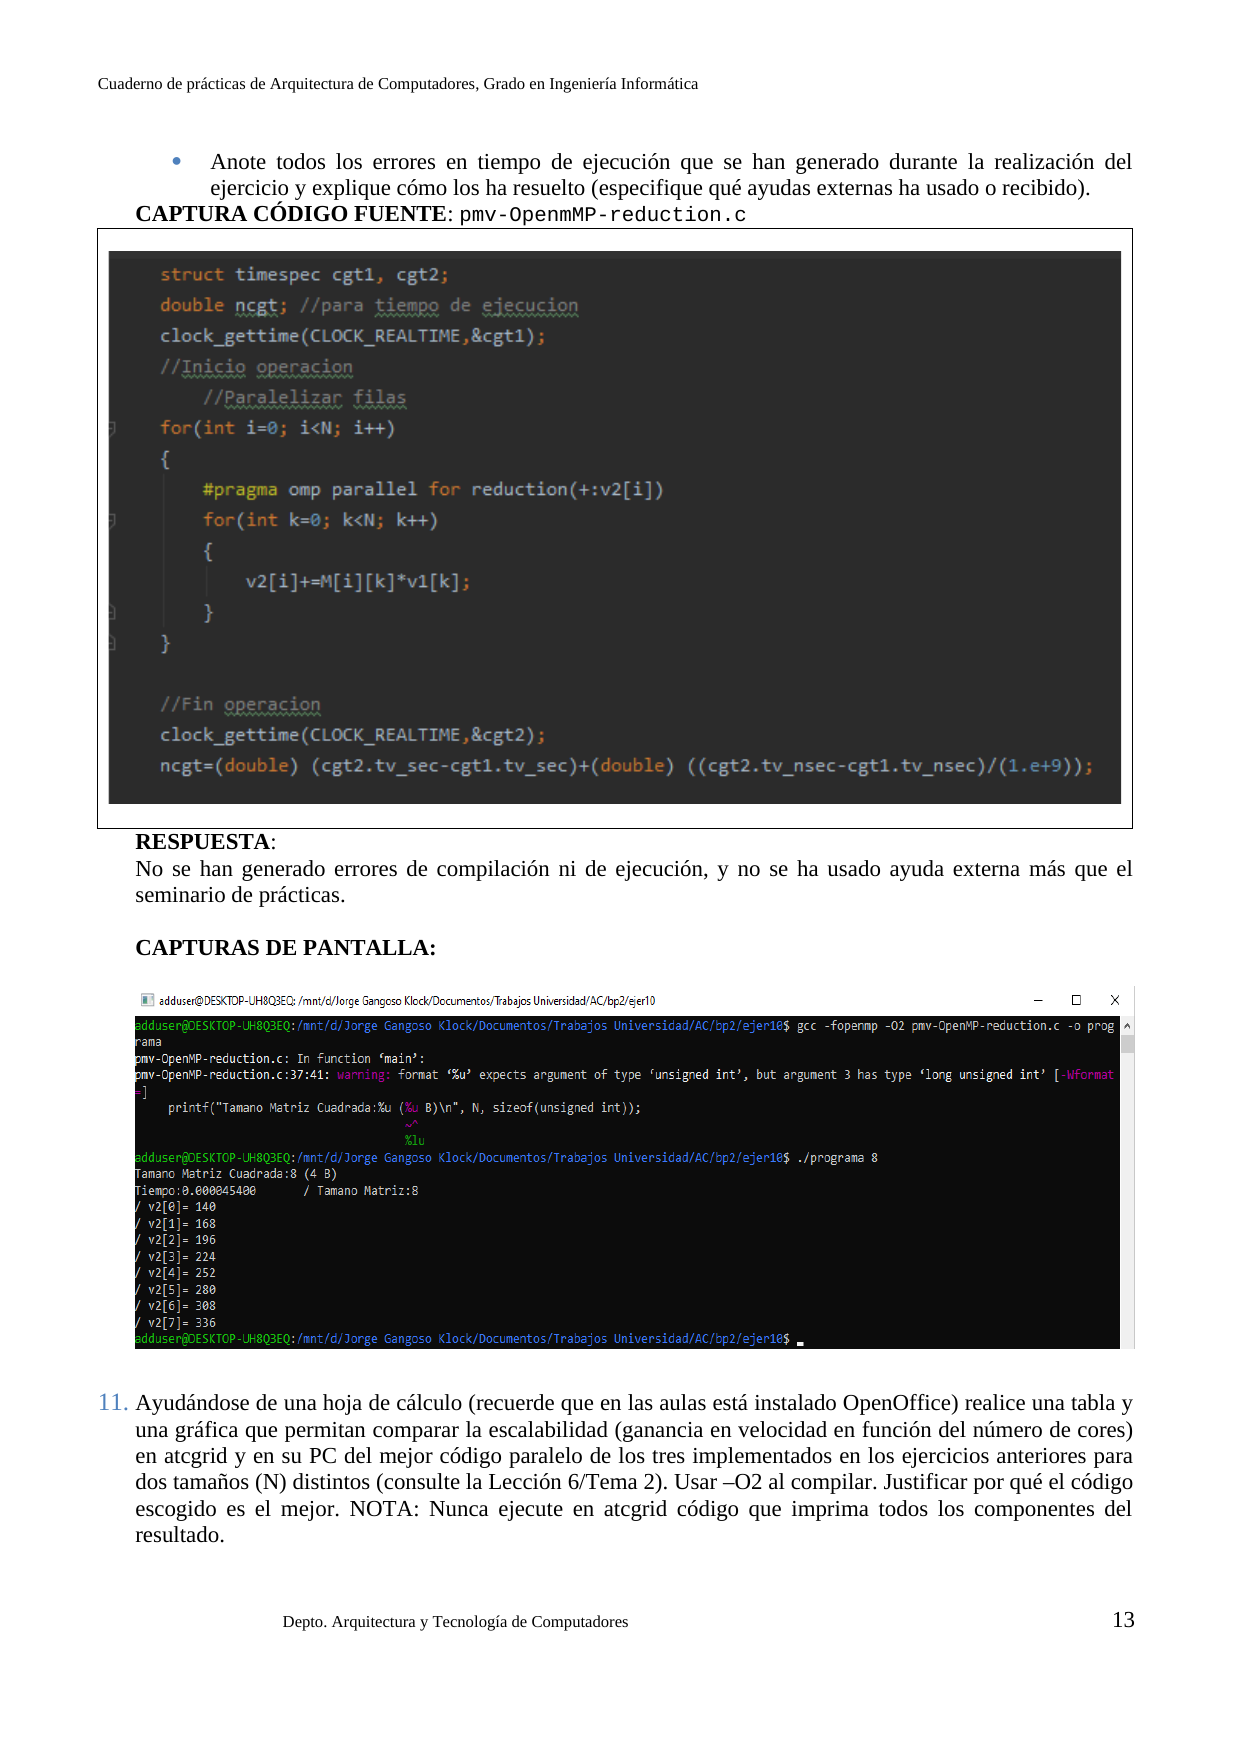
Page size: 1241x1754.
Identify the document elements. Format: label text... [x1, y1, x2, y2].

text CAPTURA CÓDIGO FUENTE: pmv-OpenmMP-reduction.c [135, 200, 1135, 228]
list Ayudándose de una hoja de cálculo (recuerde que en las aulas está instalado OpenOffice) realice una tabla y una gráfica que permitan comparar la escalabilidad (ganancia en velocidad en función del número de cores) en atcgrid y en su PC del mejor código paralelo de los tres implementados en los ejercicios anteriores para dos tamaños (N) distintos (consulte la Lección 6/Tema 2). Usar –O2 al compilar. Justificar por qué el código escogido es el mejor. NOTA: Nunca ejecute en atcgrid código que imprima todos los componentes del resultado. [98, 1387, 1135, 1547]
text RESPUESTA: [135, 828, 1135, 855]
picture [135, 986, 1135, 1349]
list Anote todos los errores en tiempo de ejecución que se han generado durante la realización del ejercicio y explique cómo los ha resuelto (especifique qué ayudas externas ha usado o recibido). [173, 148, 1135, 200]
text CAPTURAS DE PANTALLA: [135, 934, 1135, 960]
table_header [98, 229, 1132, 827]
text No se han generado errores de compilación ni de ejecución, y no se ha usado ayuda externa más que el seminario de prácticas. [135, 855, 1135, 907]
picture [108, 251, 1122, 804]
